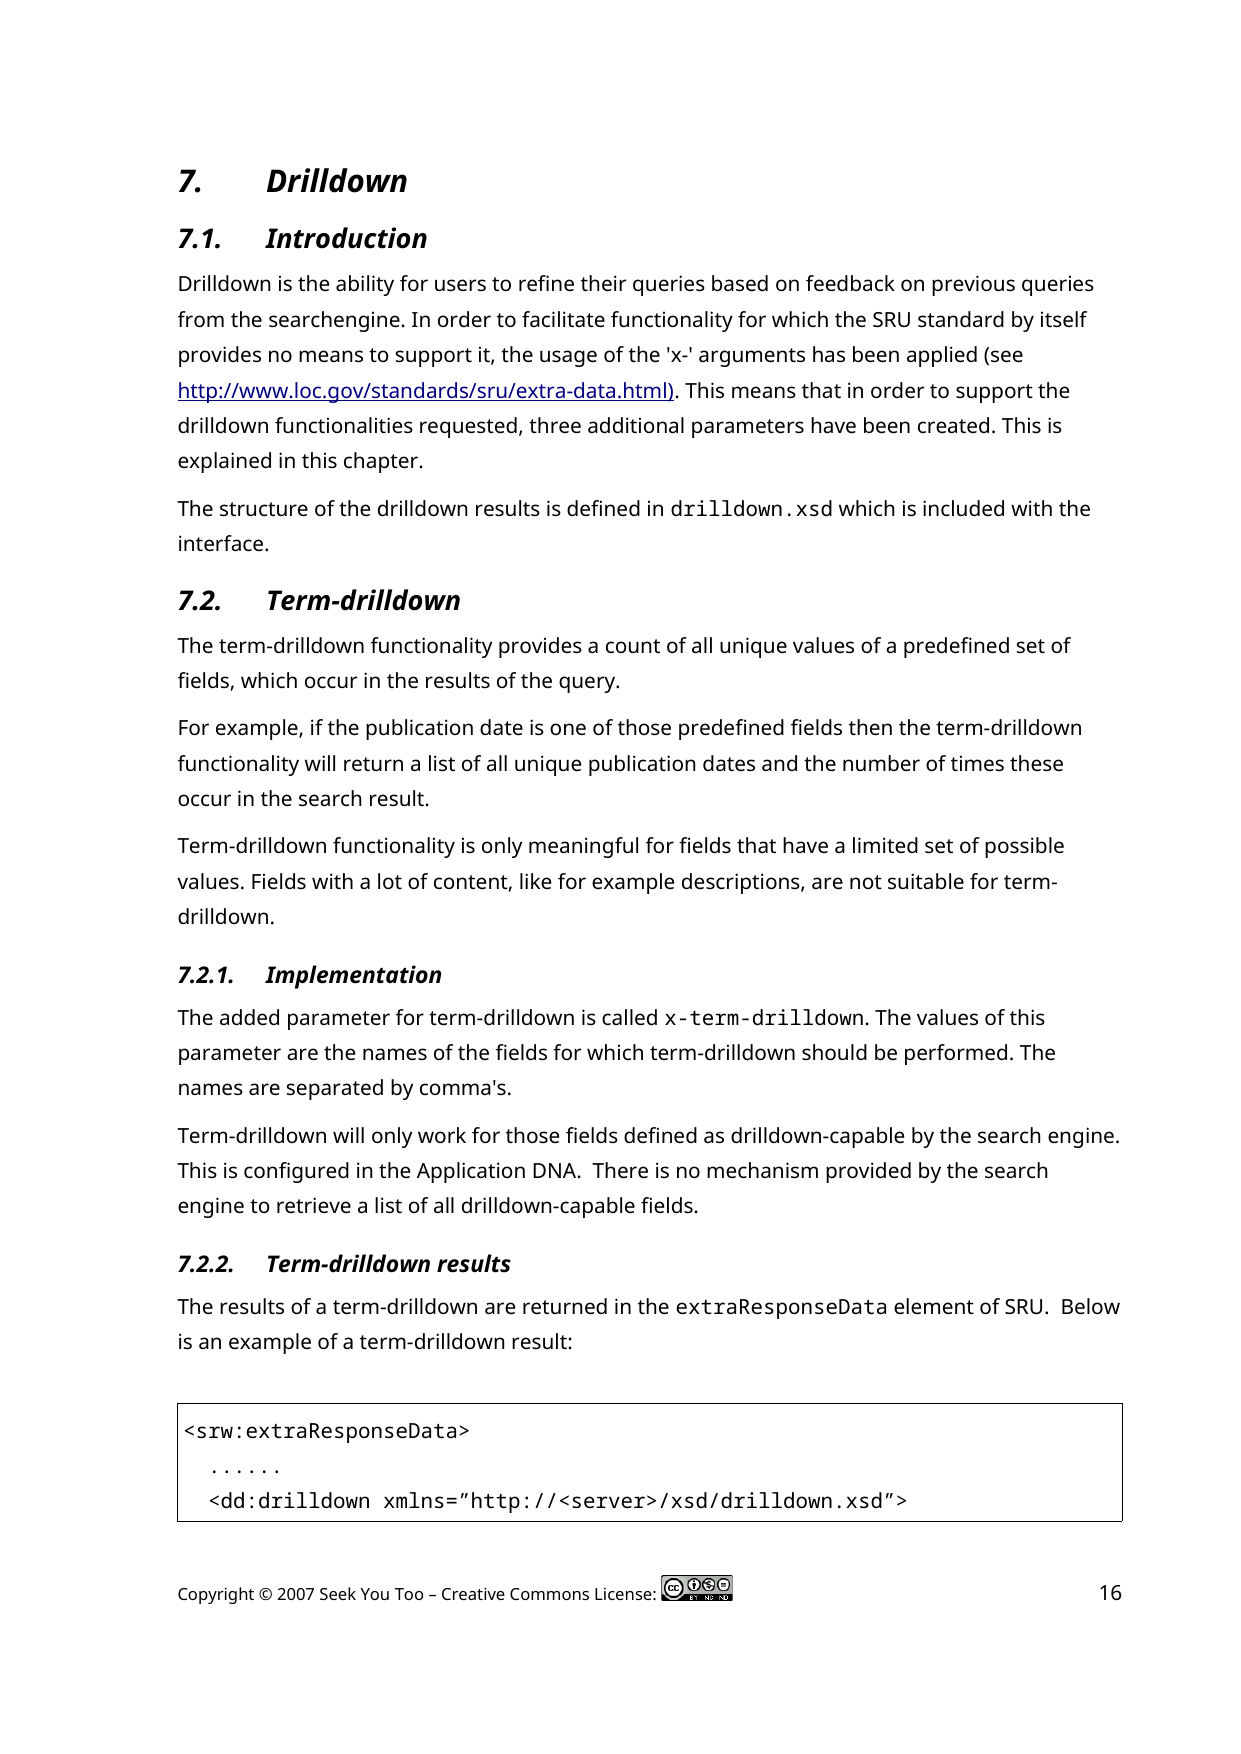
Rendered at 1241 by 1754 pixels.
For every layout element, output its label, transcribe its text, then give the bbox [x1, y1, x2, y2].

subtitle Term-drilldown results [177, 1243, 1122, 1279]
subtitle Drilldown [177, 159, 1122, 202]
text The added parameter for term-drilldown is called x-term-drilldown. The values of this parameter are the names of the fields for which term-drilldown should be performed. The names are separated by comma's. [177, 996, 1122, 1102]
text Term-drilldown will only work for those fields defined as drilldown-capable by the search engine. This is configured in the Application DNA. There is no mechanism provided by the search engine to retrieve a list of all drilldown-capable fields. [177, 1114, 1122, 1220]
subtitle Introduction [177, 220, 1122, 257]
table_header <srw:extraResponseData> ...... <dd:drilldown xmlns=”http://<server>/xsd/drilldown.xsd”> [178, 1404, 1122, 1521]
text The term-drilldown functionality provides a count of all unique values of a predefined set of fields, which occur in the results of the query. [177, 624, 1122, 695]
text Term-drilldown functionality is only meaningful for fields that have a limited set of possible values. Fields with a lot of content, like for example descriptions, are not suitable for term-drilldown. [177, 824, 1122, 931]
text The results of a term-drilldown are returned in the extraResponseData element of SRU. Below is an example of a term-drilldown result: [177, 1285, 1122, 1356]
text For example, if the publication date is one of those predefined fields then the term-drilldown functionality will return a list of all unique publication dates and the number of times these occur in the search result. [177, 707, 1122, 813]
subtitle Implementation [177, 954, 1122, 990]
picture [661, 1575, 733, 1601]
text Drilldown is the ability for users to refine their queries based on feedback on previous queries from the searchengine. In order to facilitate functionality for which the SRU standard by itself provides no means to support it, the usage of the 'x-' arguments has been applied (see http://www.loc.gov/standards/sru/extra-data.html). This means that in order to support the drilldown functionalities requested, three additional parameters have been created. This is explained in this chapter. [177, 262, 1122, 475]
subtitle Term-drilldown [177, 581, 1122, 618]
text The structure of the drilldown results is defined in drilldown.xsd which is included with the interface. [177, 487, 1122, 558]
